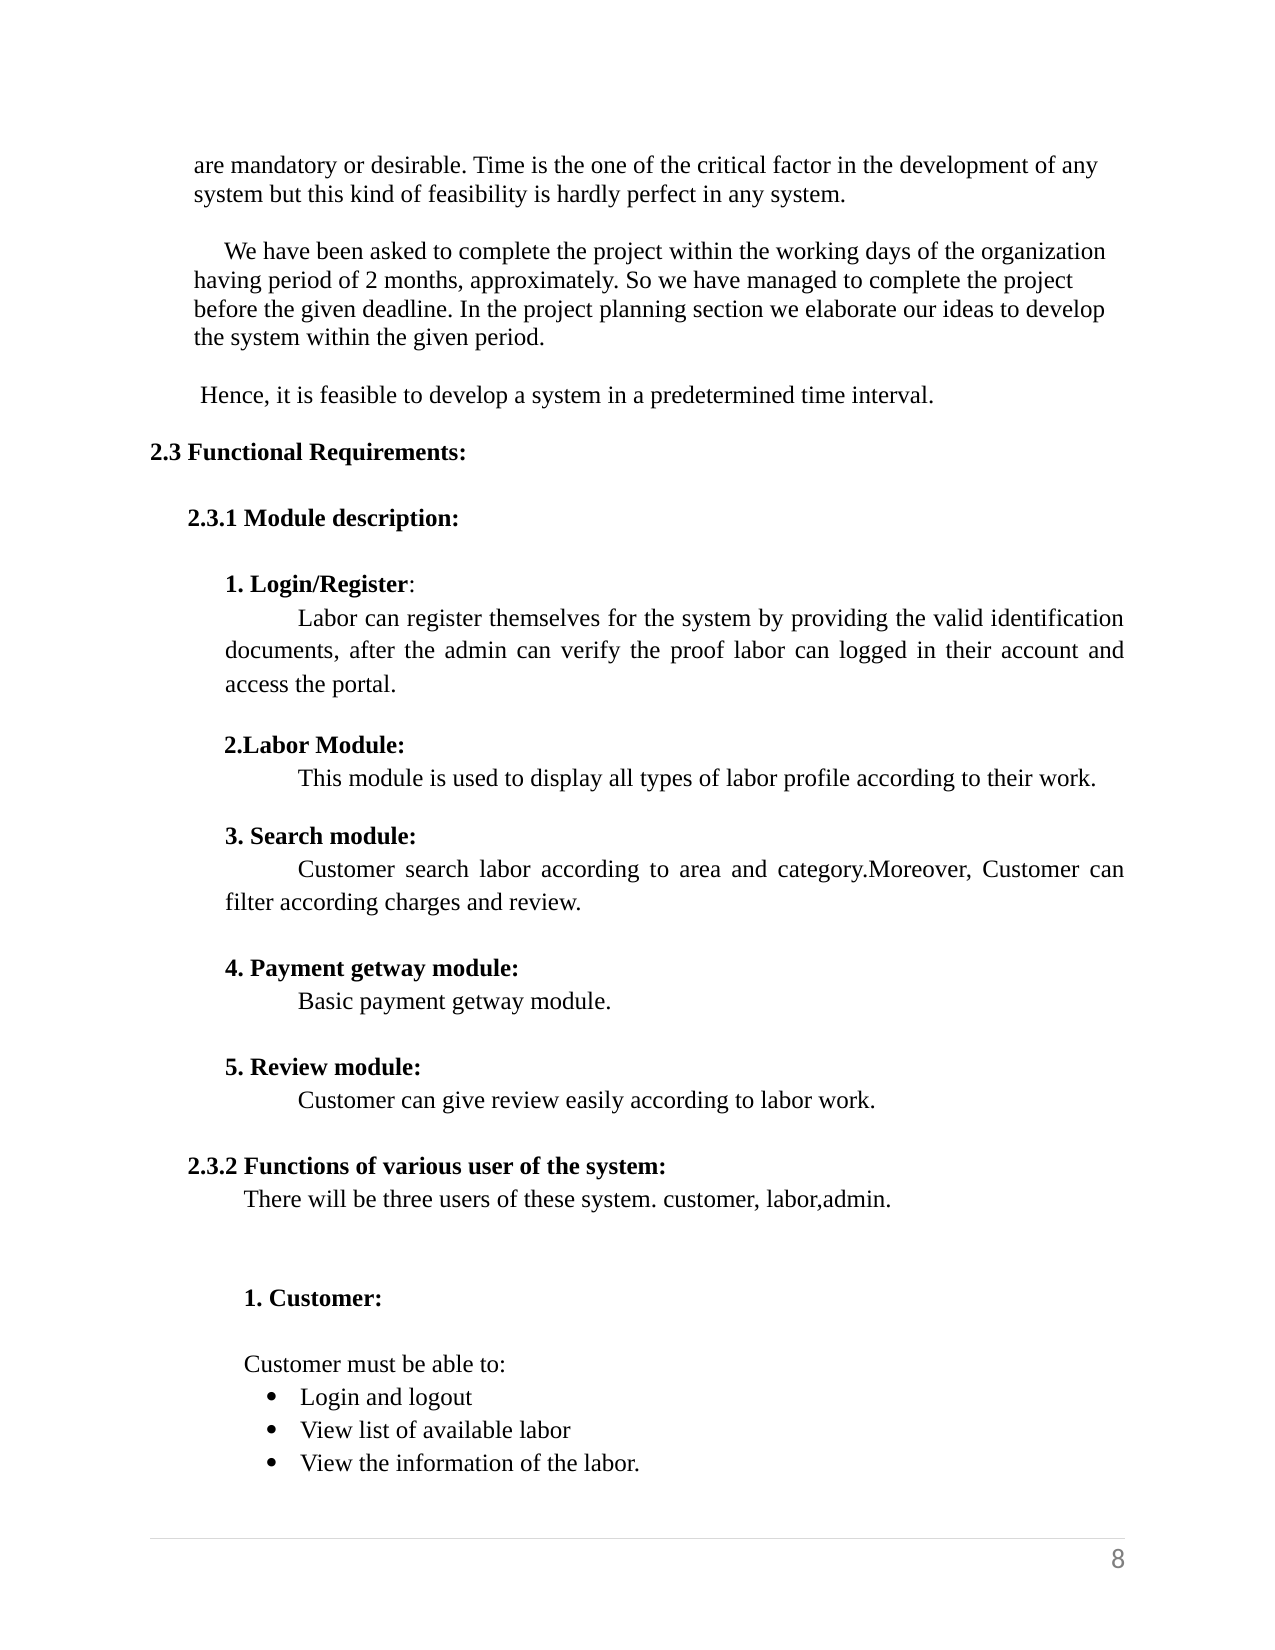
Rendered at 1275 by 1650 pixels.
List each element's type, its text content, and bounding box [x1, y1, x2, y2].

text Basic payment getway module. [225, 986, 1125, 1015]
text 2.3.2 Functions of various user of the system: [150, 1151, 1125, 1180]
text Customer search labor according to area and category.Moreover, Customer can filter according charges and review. [225, 854, 1125, 916]
text There will be three users of these system. customer, labor,admin. [225, 1184, 1125, 1213]
text Customer must be able to: [225, 1349, 1125, 1378]
text 2.Labor Module: [150, 730, 1125, 759]
text 1. Customer: [225, 1283, 1125, 1312]
text system but this kind of feasibility is hardly perfect in any system. [150, 179, 1125, 207]
text the system within the given period. [150, 322, 1125, 351]
text Hence, it is feasible to develop a system in a predetermined time interval. [150, 380, 1125, 409]
text 5. Review module: [225, 1052, 1125, 1081]
list View the information of the labor. [267, 1448, 1125, 1477]
text 4. Payment getway module: [225, 953, 1125, 982]
list View list of available labor [267, 1415, 1125, 1444]
text This module is used to display all types of labor profile according to their work. [150, 763, 1125, 792]
text 3. Search module: [225, 821, 1125, 850]
text are mandatory or desirable. Time is the one of the critical factor in the development of any [150, 150, 1125, 179]
text before the given deadline. In the project planning section we elaborate our ideas to develop [150, 294, 1125, 322]
text 1. Login/Register: [225, 569, 1125, 598]
text 2.3 Functional Requirements: [150, 437, 1125, 466]
text having period of 2 months, approximately. So we have managed to complete the project [150, 265, 1125, 294]
text Customer can give review easily according to labor work. [225, 1085, 1125, 1114]
text We have been asked to complete the project within the working days of the organization [150, 236, 1125, 265]
text Labor can register themselves for the system by providing the valid identification documents, after the admin can verify the proof labor can logged in their account and access the portal. [225, 603, 1125, 697]
list Login and logout [267, 1382, 1125, 1411]
text 2.3.1 Module description: [150, 503, 1125, 532]
